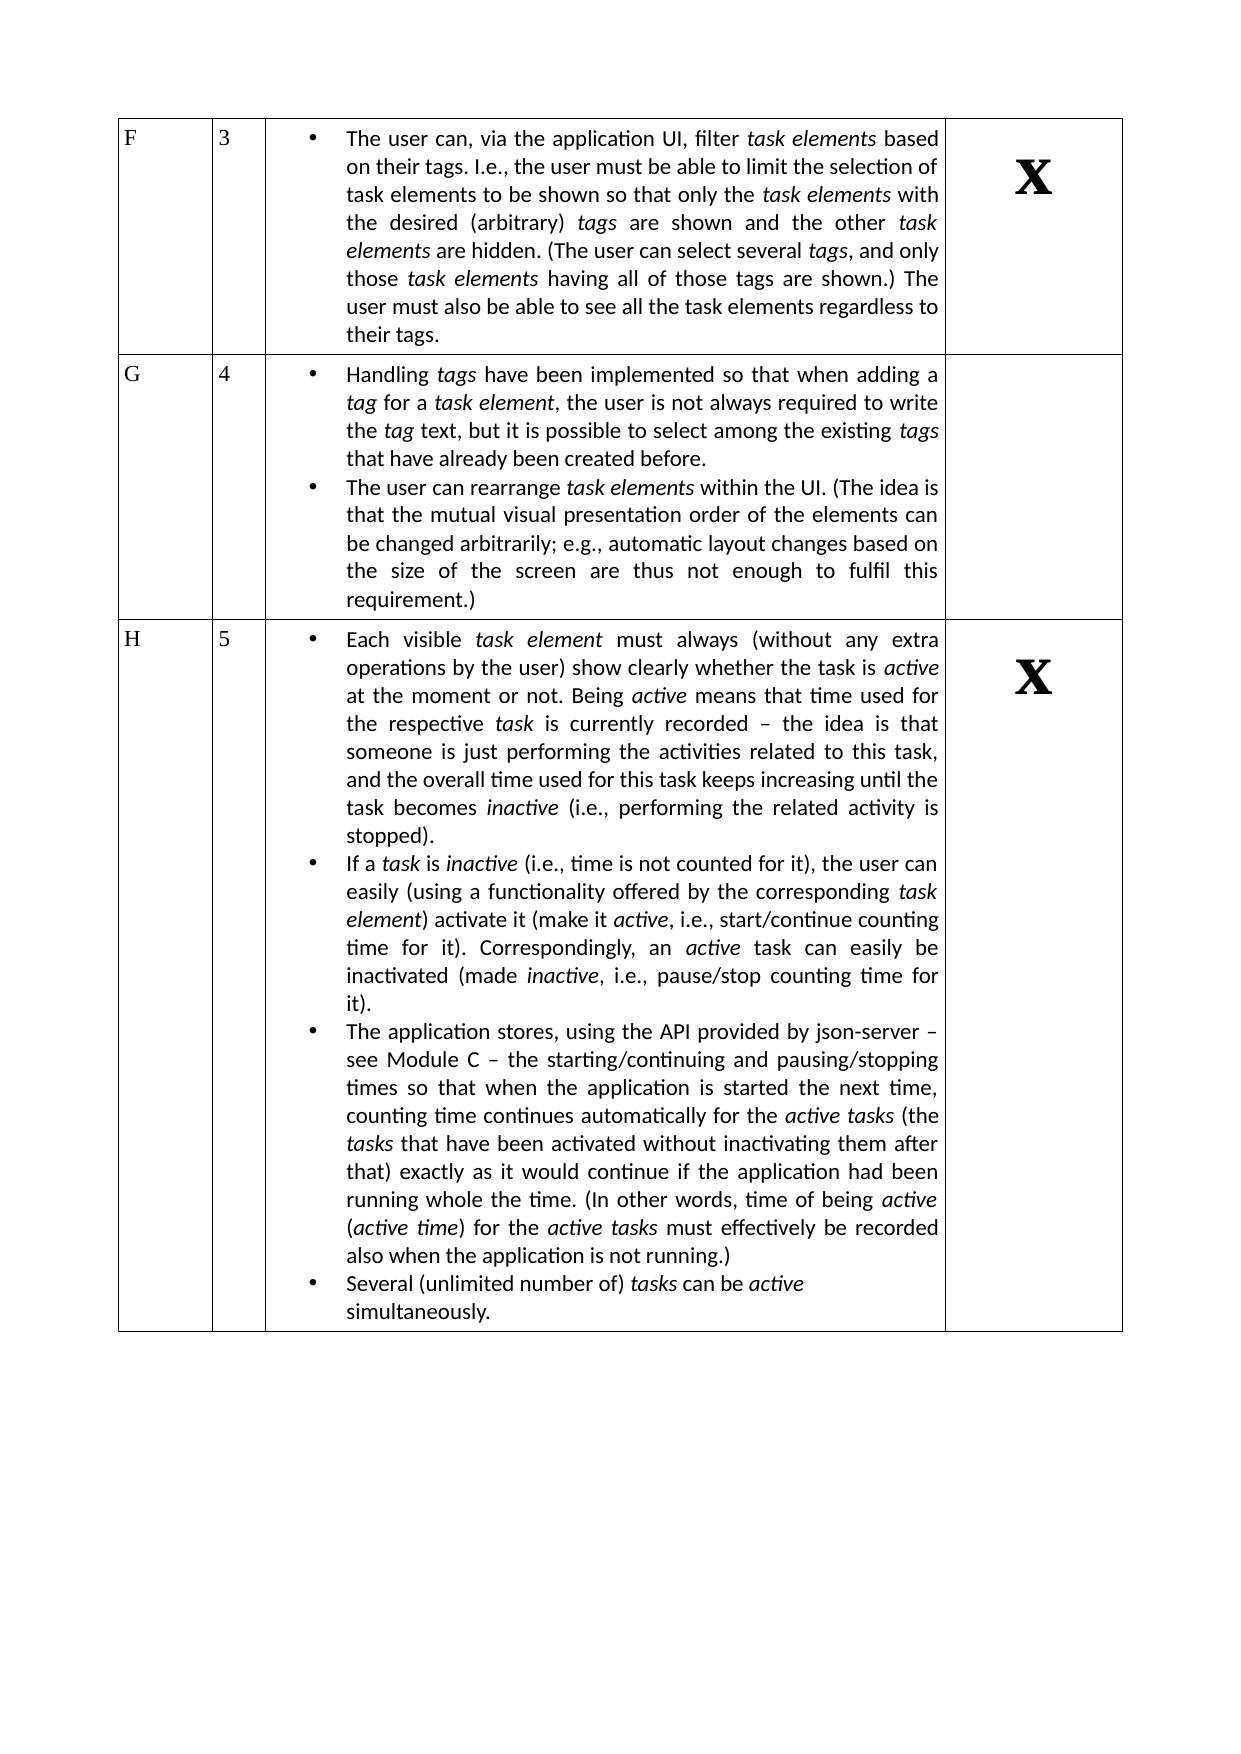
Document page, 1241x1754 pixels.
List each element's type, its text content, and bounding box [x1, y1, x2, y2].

table_cell x [946, 119, 1122, 354]
table_cell 4 [213, 355, 265, 618]
table_cell x [946, 620, 1122, 1331]
table_cell 5 [213, 620, 265, 1331]
table_cell Each visible task element must always (without any extra operations by the user) show clearly whether the task is active at the moment or not. Being active means that time used for the respective task is currently recorded – the idea is that someone is just performing the activities related to this task, and the overall time used for this task keeps increasing until the task becomes inactive (i.e., performing the related activity is stopped). If a task is inactive (i.e., time is not counted for it), the user can easily (using a functionality offered by the corresponding task element) activate it (make it active, i.e., start/continue counting time for it). Correspondingly, an active task can easily be inactivated (made inactive, i.e., pause/stop counting time for it). The application stores, using the API provided by json-server – see Module C – the starting/continuing and pausing/stopping times so that when the application is started the next time, counting time continues automatically for the active tasks (the tasks that have been activated without inactivating them after that) exactly as it would continue if the application had been running whole the time. (In other words, time of being active (active time) for the active tasks must effectively be recorded also when the application is not running.) Several (unlimited number of) tasks can be active simultaneously. [266, 620, 945, 1331]
table_cell 3 [213, 119, 265, 354]
table_cell The user can, via the application UI, filter task elements based on their tags. I.e., the user must be able to limit the selection of task elements to be shown so that only the task elements with the desired (arbitrary) tags are shown and the other task elements are hidden. (The user can select several tags, and only those task elements having all of those tags are shown.) The user must also be able to see all the task elements regardless to their tags. [266, 119, 945, 354]
table_cell G [119, 355, 212, 618]
table_cell [946, 355, 1122, 618]
table_cell Handling tags have been implemented so that when adding a tag for a task element, the user is not always required to write the tag text, but it is possible to select among the existing tags that have already been created before. The user can rearrange task elements within the UI. (The idea is that the mutual visual presentation order of the elements can be changed arbitrarily; e.g., automatic layout changes based on the size of the screen are thus not enough to fulfil this requirement.) [266, 355, 945, 618]
table_cell H [119, 620, 212, 1331]
table_cell F [119, 119, 212, 354]
